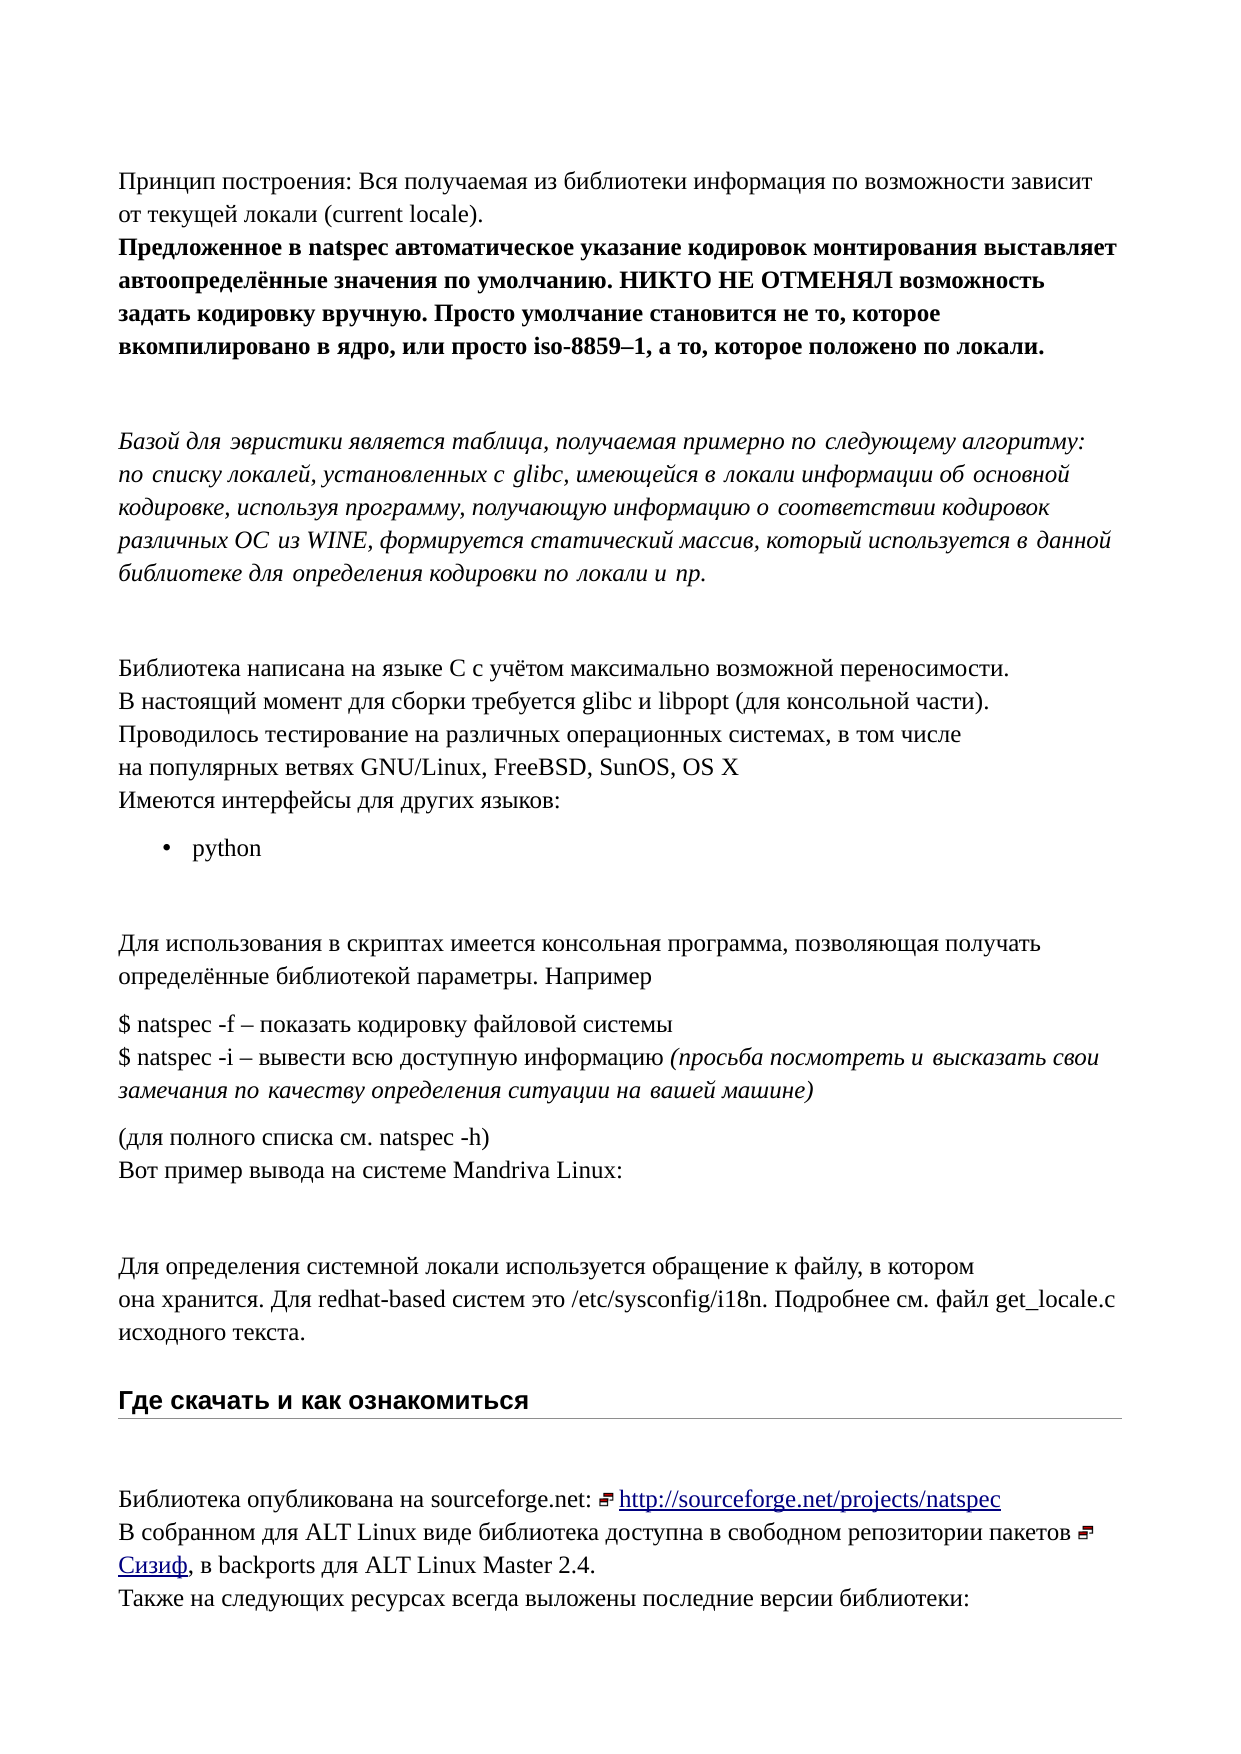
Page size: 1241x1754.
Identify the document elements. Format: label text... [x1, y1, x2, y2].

picture [598, 1486, 619, 1508]
text $ natspec -f – показать кодировку файловой системы $ natspec -i – вывести всю доступную информацию (просьба посмотреть и высказать свои замечания по качеству определения ситуации на вашей машине) [118, 1009, 1122, 1104]
subtitle Где скачать и как ознакомиться [118, 1385, 1122, 1418]
text Принцип построения: Вся получаемая из библиотеки информация по возможности зависит от текущей локали (current locale). Предложенное в natspec автоматическое указание кодировок монтирования выставляет автоопределённые значения по умолчанию. НИКТО НЕ ОТМЕНЯЛ возможность задать кодировку вручную. Просто умолчание становится не то, которое вкомпилировано в ядро, или просто iso-8859–1, а то, которое положено по локали. [118, 166, 1122, 359]
picture [1077, 1519, 1099, 1541]
text Библиотека написана на языке C с учётом максимально возможной переносимости. В настоящий момент для сборки требуется glibc и libpopt (для консольной части). Проводилось тестирование на различных операционных системах, в том числе на популярных ветвях GNU/Linux, FreeBSD, SunOS, OS X Имеются интерфейсы для других языков: [118, 653, 1122, 814]
list python [162, 833, 1122, 862]
text Для использования в скриптах имеется консольная программа, позволяющая получать определённые библиотекой параметры. Например [118, 928, 1122, 990]
text Для определения системной локали используется обращение к файлу, в котором она хранится. Для redhat-based систем это /etc/sysconfig/i18n. Подробнее см. файл get_locale.c исходного текста. [118, 1251, 1122, 1346]
text Библиотека опубликована на sourceforge.net: http://sourceforge.net/projects/natspec В собранном для ALT Linux виде библиотека доступна в свободном репозитории пакетов Сизиф, в backports для ALT Linux Master 2.4. Также на следующих ресурсах всегда выложены последние версии библиотеки: [118, 1484, 1122, 1612]
text Базой для эвристики является таблица, получаемая примерно по следующему алгоритму: по списку локалей, установленных с glibc, имеющейся в локали информации об основной кодировке, используя программу, получающую информацию о соответствии кодировок различных ОС из WINE, формируется статический массив, который используется в данной библиотеке для определения кодировки по локали и пр. [118, 426, 1122, 587]
text (для полного списка см. natspec -h) Вот пример вывода на системе Mandriva Linux: [118, 1122, 1122, 1184]
